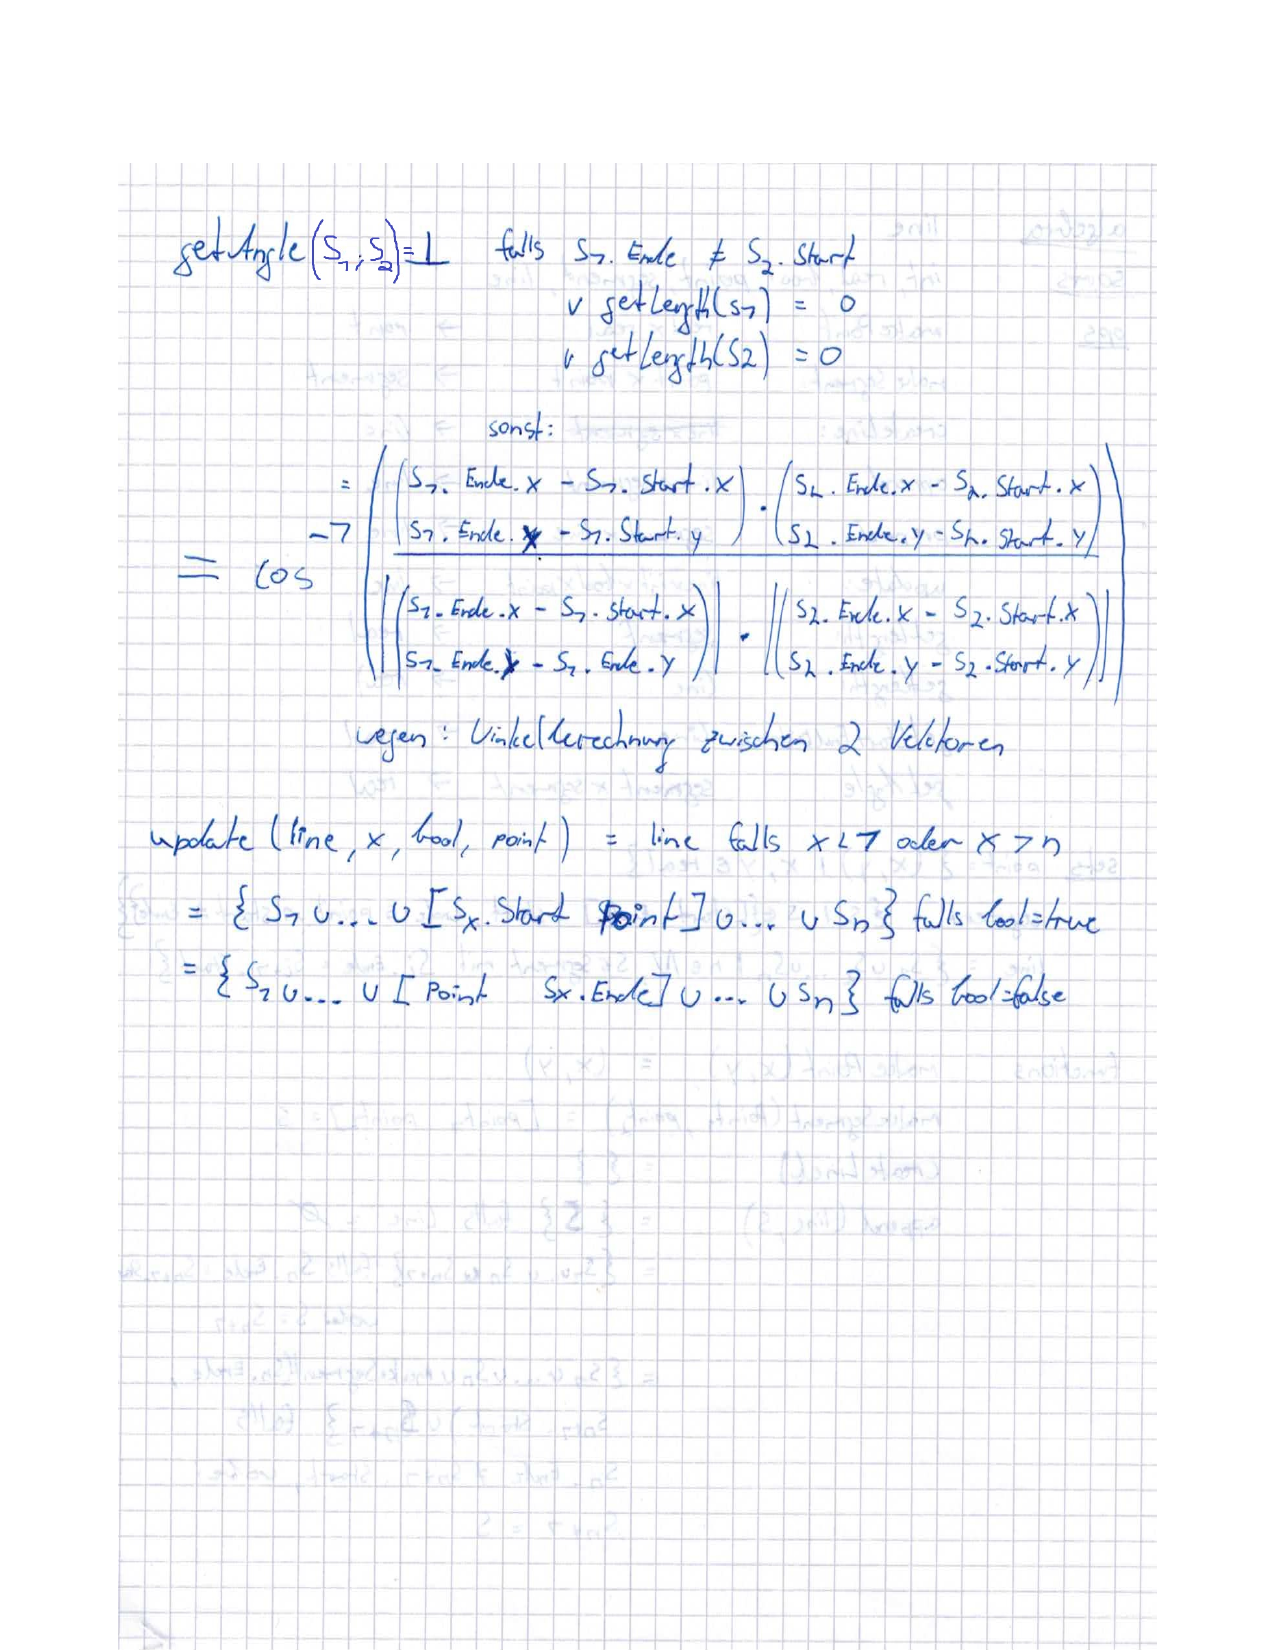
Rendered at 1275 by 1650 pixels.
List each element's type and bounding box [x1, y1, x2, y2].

picture [118, 163, 1157, 1650]
